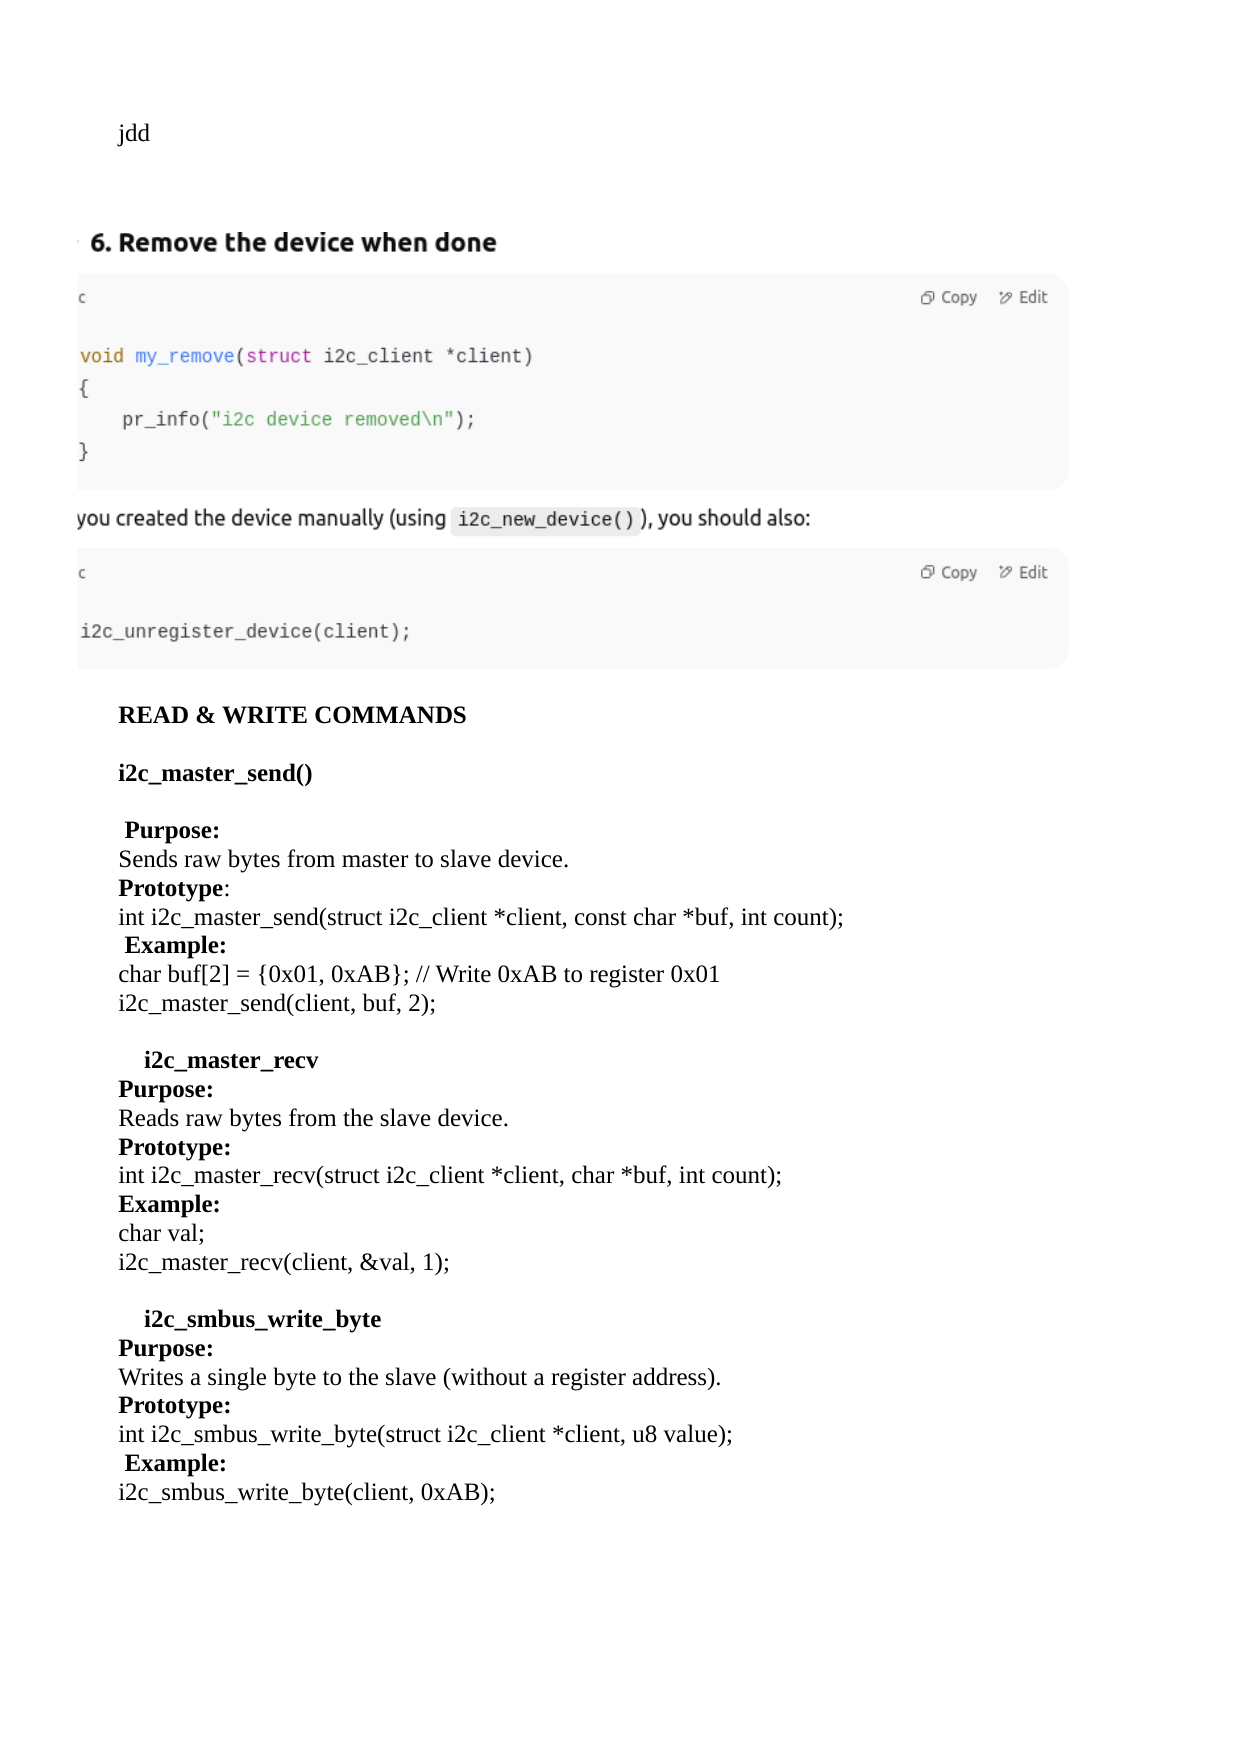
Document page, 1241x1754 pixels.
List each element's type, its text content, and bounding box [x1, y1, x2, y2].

text READ & WRITE COMMANDS [118, 700, 1122, 729]
text int i2c_master_recv(struct i2c_client *client, char *buf, int count); [118, 1160, 1122, 1189]
text Purpose: [118, 1333, 1122, 1362]
text Prototype: [118, 1390, 1122, 1419]
text Prototype: [118, 873, 1122, 902]
text Purpose: [118, 815, 1122, 844]
text i2c_smbus_write_byte(client, 0xAB); [118, 1477, 1122, 1505]
text jdd [118, 118, 1122, 147]
text int i2c_master_send(struct i2c_client *client, const char *buf, int count); [118, 902, 1122, 930]
text int i2c_smbus_write_byte(struct i2c_client *client, u8 value); [118, 1419, 1122, 1448]
text Prototype: [118, 1132, 1122, 1160]
text 🔹 i2c_smbus_write_byte [118, 1304, 1122, 1333]
text Sends raw bytes from master to slave device. [118, 844, 1122, 873]
text Example: [118, 930, 1122, 959]
text Writes a single byte to the slave (without a register address). [118, 1362, 1122, 1390]
text Reads raw bytes from the slave device. [118, 1103, 1122, 1132]
text char val; [118, 1218, 1122, 1247]
text i2c_master_send() [118, 758, 1122, 787]
text Example: [118, 1448, 1122, 1477]
text Purpose: [118, 1074, 1122, 1103]
text char buf[2] = {0x01, 0xAB}; // Write 0xAB to register 0x01 [118, 959, 1122, 988]
text i2c_master_recv(client, &val, 1); [118, 1247, 1122, 1275]
picture [77, 232, 1082, 672]
text i2c_master_send(client, buf, 2); [118, 988, 1122, 1017]
text Example: [118, 1189, 1122, 1218]
text 🔹 i2c_master_recv [118, 1045, 1122, 1074]
